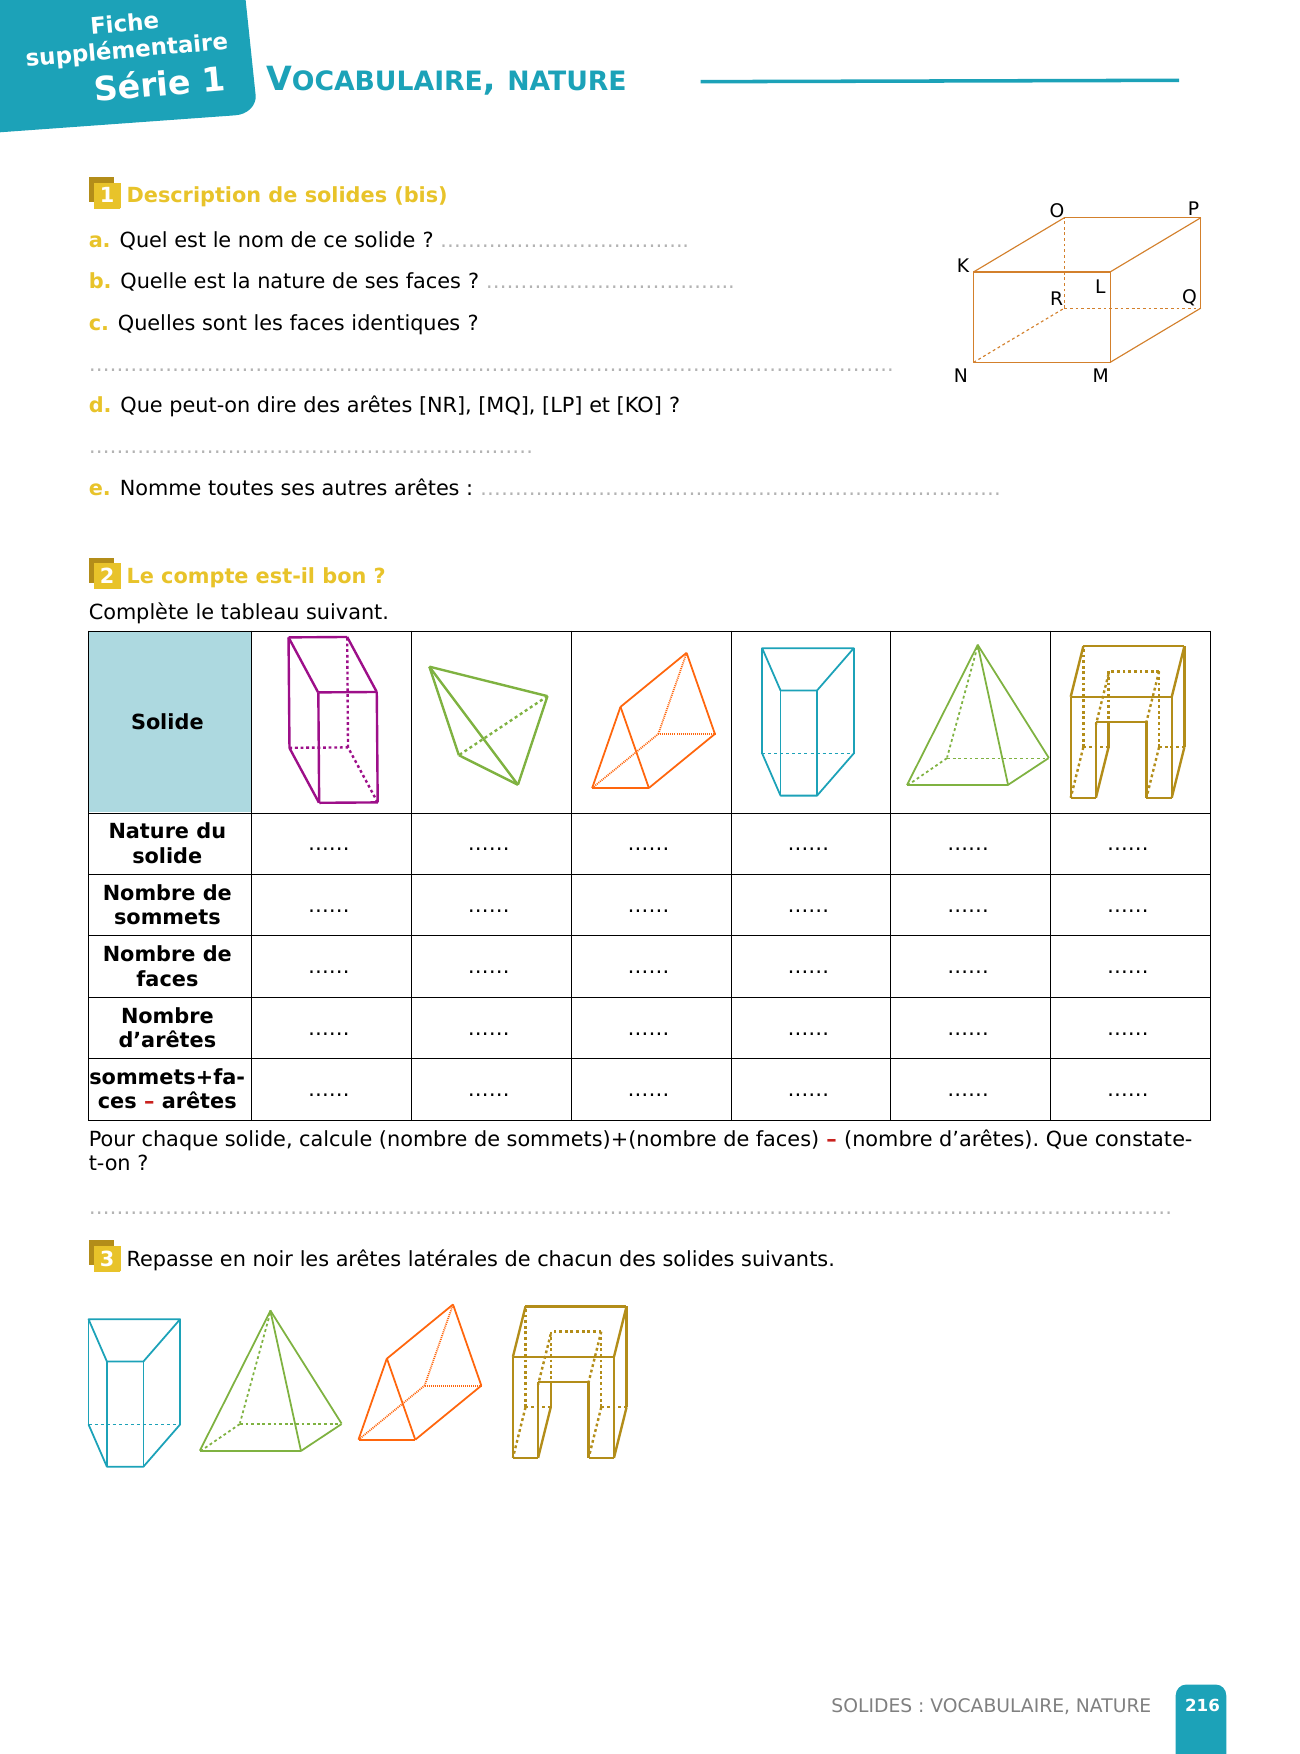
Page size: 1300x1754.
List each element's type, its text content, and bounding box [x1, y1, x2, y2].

table_cell …… [572, 814, 731, 874]
table_cell …… [252, 875, 411, 935]
list Quelles sont les faces identiques ? [974, 297, 1110, 338]
table_cell …… [891, 1059, 1050, 1120]
table_cell Nombre de sommets [89, 875, 251, 935]
table_header [1051, 632, 1210, 812]
list Quelles sont les faces identiques ? [88, 297, 973, 338]
list Quelle est la nature de ses faces ? ……………………………... [88, 256, 997, 297]
table_cell …… [252, 1059, 411, 1120]
table_cell …… [252, 814, 411, 874]
table_header [910, 651, 1006, 784]
table_cell …… [412, 936, 571, 997]
table_cell …… [572, 875, 731, 935]
table_cell …… [732, 1059, 890, 1120]
table_cell …… [891, 814, 1050, 874]
table_cell …… [252, 998, 411, 1058]
table_cell sommets+fa-ces – arêtes [89, 1059, 251, 1120]
subtitle Pour chaque solide, calcule (nombre de sommets)+(nombre de faces) – (nombre d’arêtes). Que constate-t-on ? [88, 1127, 1205, 1175]
table_cell …… [1051, 936, 1210, 997]
list Que peut‑on dire des arêtes [NR], [MQ], [LP] et [KO] ? ………………………………………………………. [88, 379, 1211, 462]
table_cell …… [412, 875, 571, 935]
list Quel est le nom de ce solide ? ……………………………... [88, 214, 1211, 256]
table_cell …… [572, 1059, 731, 1120]
table_cell …… [1051, 1059, 1210, 1120]
table_cell …… [732, 936, 890, 997]
table_cell …… [252, 936, 411, 997]
table_header [891, 632, 1050, 812]
table_cell …… [732, 814, 890, 874]
list Quelle est la nature de ses faces ? ……………………………... [978, 256, 1134, 271]
list Nomme toutes ses autres arêtes : ………………………………………………………………… [88, 462, 1211, 504]
table_cell …… [891, 998, 1050, 1058]
table_cell …… [412, 998, 571, 1058]
table_cell …… [572, 936, 731, 997]
table_cell …… [572, 998, 731, 1058]
table_cell …… [732, 998, 890, 1058]
table_cell …… [1051, 998, 1210, 1058]
subtitle Complète le tableau suivant. [88, 600, 1205, 625]
table_header Solide [89, 632, 251, 812]
table_header [412, 632, 571, 812]
table_cell …… [412, 1059, 571, 1120]
subtitle Description de solides (bis) [114, 177, 1211, 208]
table_header [572, 632, 731, 812]
table_cell …… [1051, 875, 1210, 935]
list Quelles sont les faces identiques ? [1154, 297, 1211, 338]
list Quelle est la nature de ses faces ? ……………………………... [974, 273, 1110, 297]
table_cell …… [412, 814, 571, 874]
table_cell Nombre de faces [89, 936, 251, 997]
table_header [981, 654, 1047, 782]
table_cell Nature du solide [89, 814, 251, 874]
text ………………………………………………………………………………………………………………………………………… [88, 1181, 1211, 1222]
table_header [732, 632, 890, 812]
subtitle Repasse en noir les arêtes latérales de chacun des solides suivants. [114, 1240, 1211, 1271]
table_cell …… [732, 875, 890, 935]
table_cell …… [891, 875, 1050, 935]
text …………………………………………………………………………………………………….. [88, 338, 1211, 379]
table_cell Nombre d’arêtes [89, 998, 251, 1058]
subtitle Le compte est-il bon ? [88, 557, 1211, 588]
list Quelle est la nature de ses faces ? ……………………………... [1111, 256, 1200, 297]
table_cell …… [1051, 814, 1210, 874]
list Quelles sont les faces identiques ? [1111, 297, 1200, 338]
table_cell …… [891, 936, 1050, 997]
table_header [252, 632, 411, 812]
